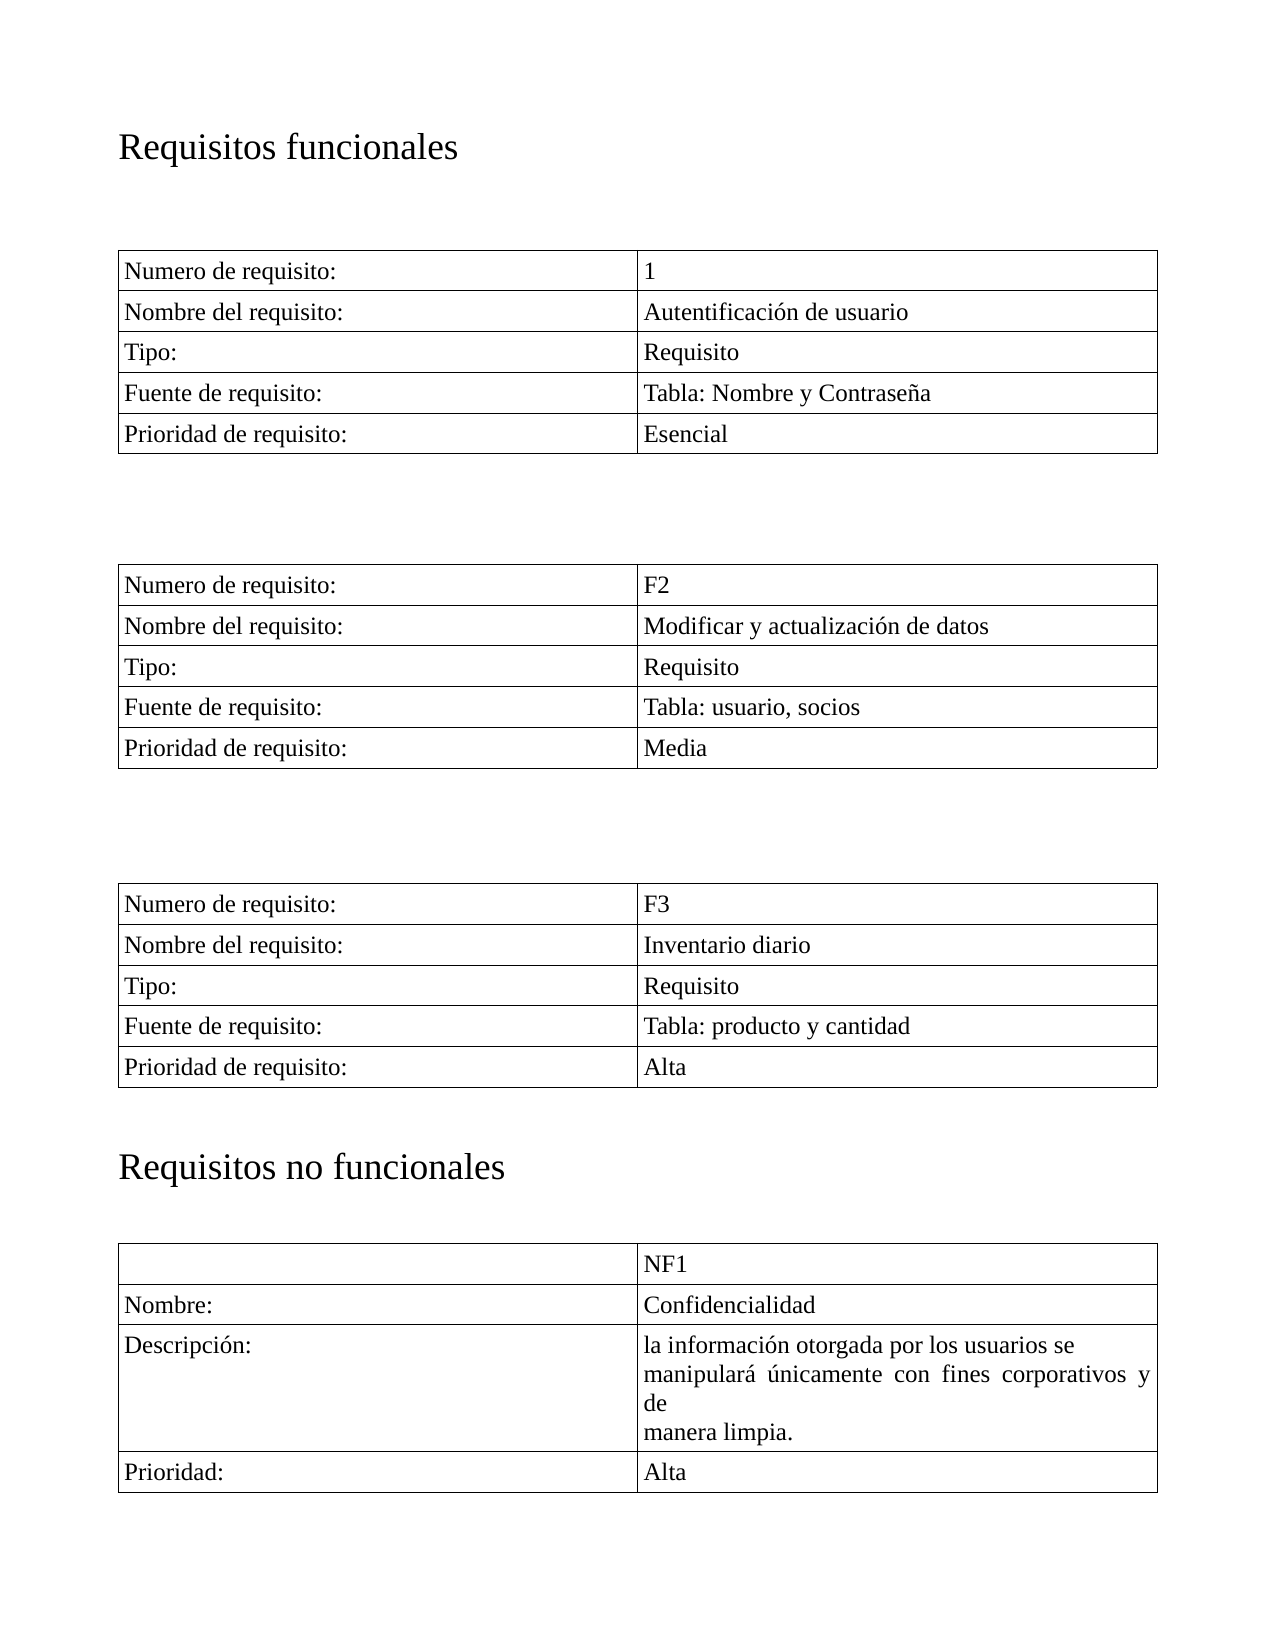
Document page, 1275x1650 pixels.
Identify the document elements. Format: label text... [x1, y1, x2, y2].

table_cell Media [638, 728, 1157, 767]
table_cell Tabla: usuario, socios [638, 687, 1157, 727]
table_cell Prioridad: [119, 1452, 637, 1492]
table_cell Alta [638, 1452, 1157, 1492]
table_cell Prioridad de requisito: [119, 414, 637, 453]
table_cell Tabla: producto y cantidad [638, 1006, 1157, 1046]
table_cell Prioridad de requisito: [119, 1047, 637, 1087]
table_header Numero de requisito: [119, 565, 637, 604]
table_cell Tipo: [119, 966, 637, 1005]
table_cell Alta [638, 1047, 1157, 1087]
table_cell Nombre del requisito: [119, 291, 637, 331]
table_cell Descripción: [119, 1325, 637, 1451]
table_cell Requisito [638, 646, 1157, 686]
table_header 1 [638, 251, 1157, 290]
table_cell Requisito [638, 332, 1157, 372]
table_header [119, 1244, 637, 1283]
table_cell Nombre del requisito: [119, 925, 637, 964]
table_cell Tipo: [119, 332, 637, 372]
table_cell Requisito [638, 966, 1157, 1005]
table_cell Prioridad de requisito: [119, 728, 637, 767]
table_cell Nombre: [119, 1285, 637, 1324]
table_cell Fuente de requisito: [119, 687, 637, 727]
table_header F2 [638, 565, 1157, 604]
table_cell Confidencialidad [638, 1285, 1157, 1324]
table_cell Autentificación de usuario [638, 291, 1157, 331]
table_cell Inventario diario [638, 925, 1157, 964]
table_cell la información otorgada por los usuarios se manipulará únicamente con fines corporativos y de manera limpia. [638, 1325, 1157, 1451]
table_cell Tipo: [119, 646, 637, 686]
text Requisitos no funcionales [118, 1145, 1157, 1188]
table_header NF1 [638, 1244, 1157, 1283]
text Requisitos funcionales [118, 124, 1157, 167]
table_header Numero de requisito: [119, 251, 637, 290]
table_header F3 [638, 884, 1157, 924]
table_cell Esencial [638, 414, 1157, 453]
table_header Numero de requisito: [119, 884, 637, 924]
table_cell Nombre del requisito: [119, 606, 637, 645]
table_cell Fuente de requisito: [119, 1006, 637, 1046]
table_cell Modificar y actualización de datos [638, 606, 1157, 645]
table_cell Tabla: Nombre y Contraseña [638, 373, 1157, 413]
table_cell Fuente de requisito: [119, 373, 637, 413]
